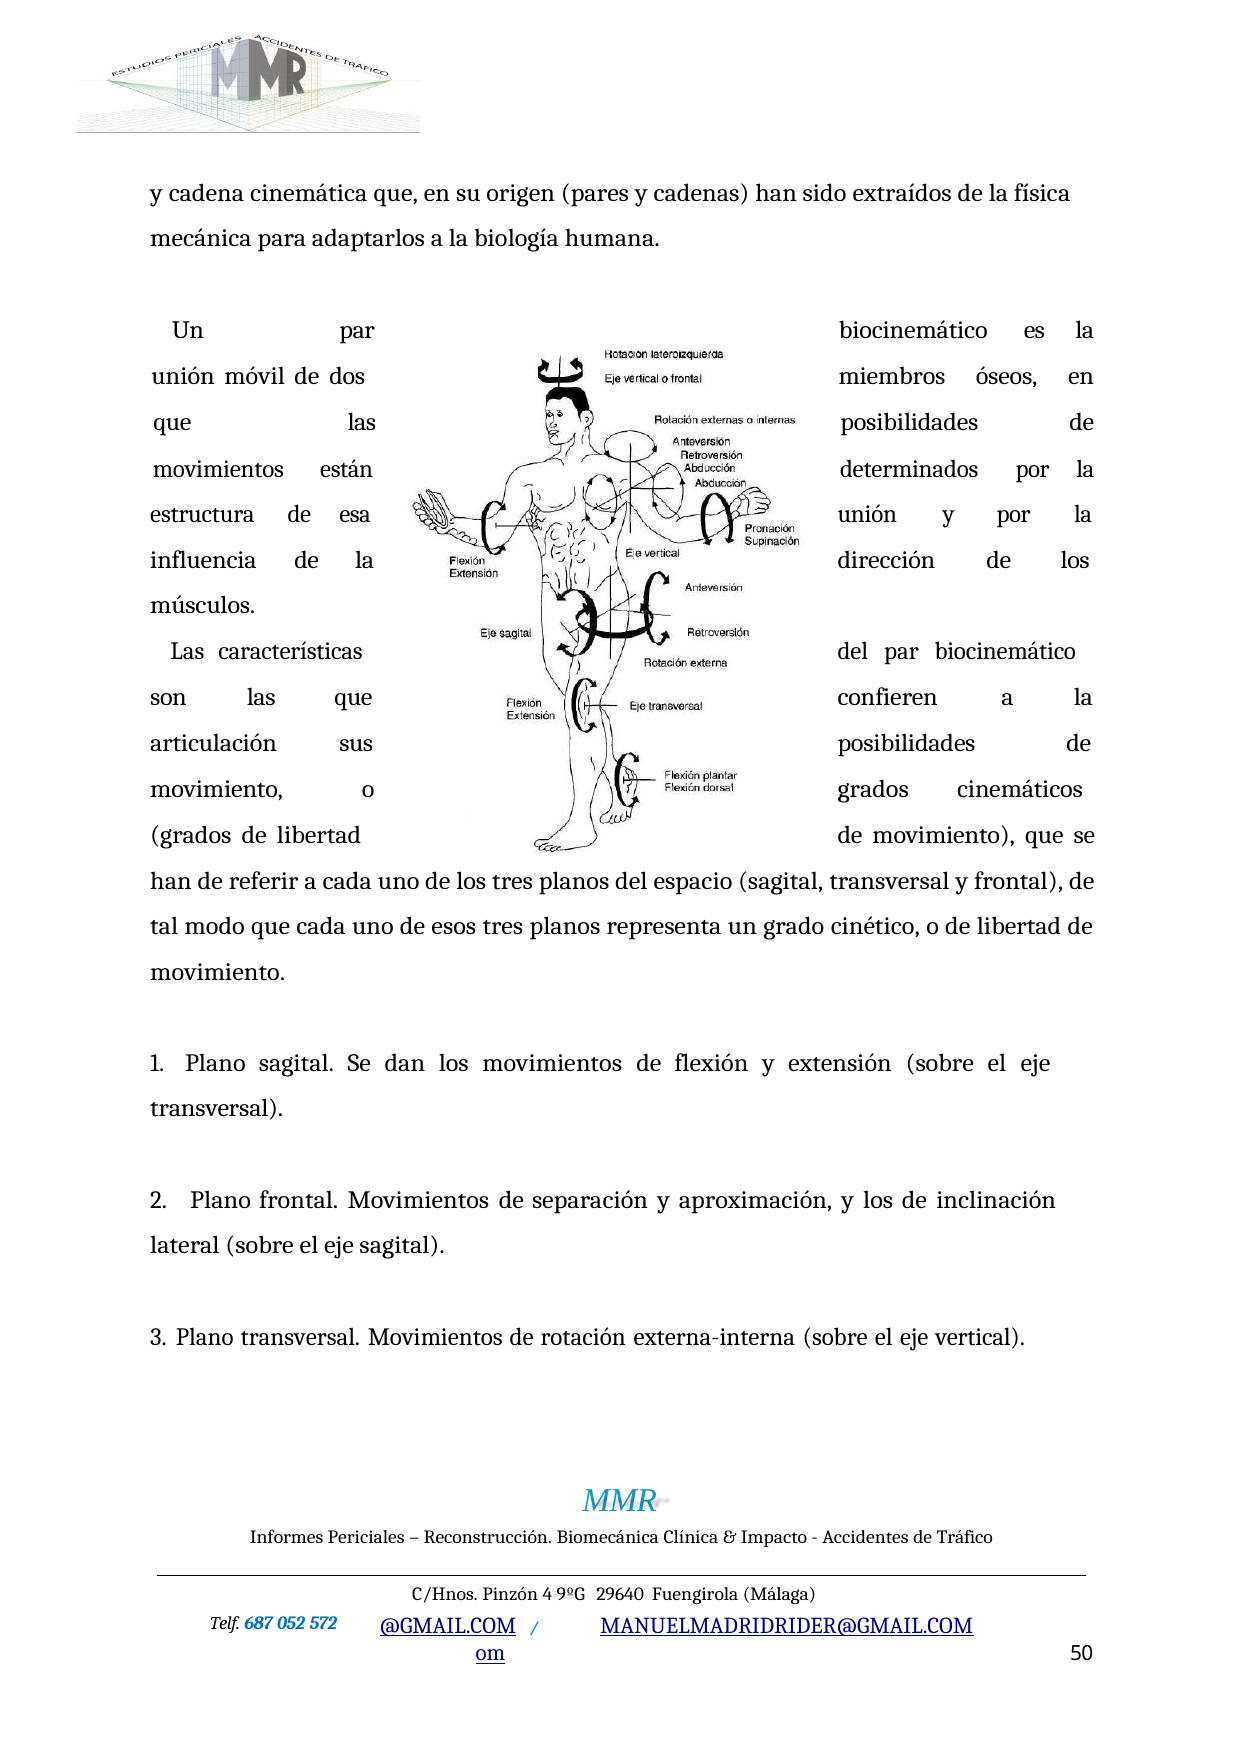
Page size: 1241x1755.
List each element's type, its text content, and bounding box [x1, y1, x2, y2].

text influencia de la dirección de los músculos. [150, 546, 406, 620]
text que las [133, 408, 406, 437]
list Plano transversal. Movimientos de rotación externa-interna (sobre el eje vertical). [150, 1323, 1152, 1352]
text articulación sus [150, 729, 406, 758]
list Plano sagital. Se dan los movimientos de flexión y extensión (sobre el eje transversal). [150, 1049, 1093, 1123]
text movimientos están [133, 454, 406, 483]
text influencia de la dirección de los músculos. [809, 546, 1093, 620]
text estructura de esa [150, 500, 406, 528]
text unión móvil de dos [133, 362, 406, 391]
text grados cinemáticos [809, 775, 1152, 804]
text movimiento, o [150, 775, 406, 804]
text unión y por la [809, 500, 1152, 528]
text posibilidades de [809, 408, 1094, 437]
text y cadena cinemática que, en su origen (pares y cadenas) han sido extraídos de la física mecánica para adaptarlos a la biología humana. [150, 179, 1152, 253]
text confieren a la [809, 683, 1152, 712]
text (grados de libertad de movimiento), que se han de referir a cada uno de los tres planos del espacio (sagital, transversal y frontal), de tal modo que cada uno de esos tres planos representa un grado cinético, o de libertad de movimiento. [150, 821, 1095, 986]
text Las características [170, 637, 406, 666]
text miembros óseos, en [809, 362, 1094, 391]
text son las que [150, 683, 406, 712]
text determinados por la [809, 454, 1094, 483]
text del par biocinemático [809, 637, 1152, 666]
list Plano frontal. Movimientos de separación y aproximación, y los de inclinación lateral (sobre el eje sagital). [150, 1186, 1093, 1260]
text Un par biocinemático es la [133, 316, 1094, 345]
text posibilidades de [809, 729, 1152, 758]
